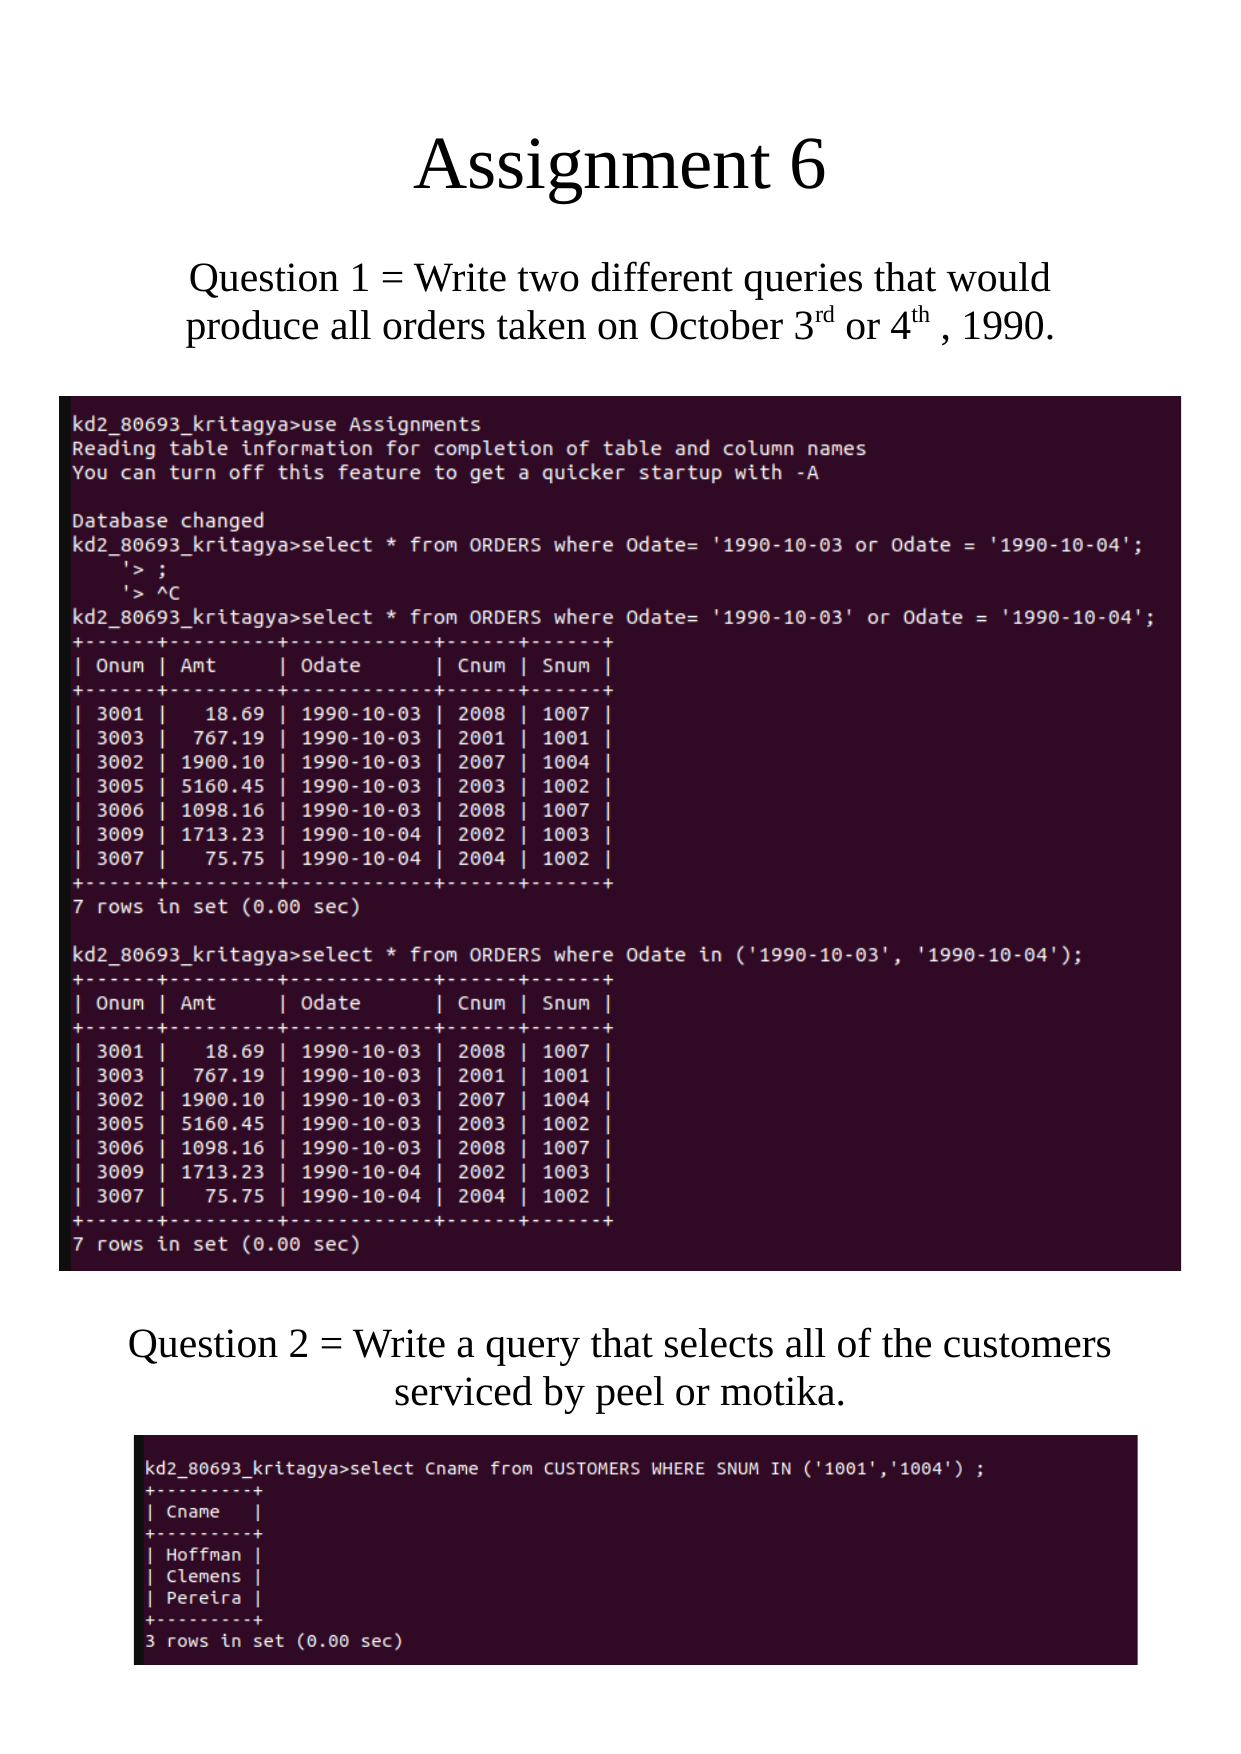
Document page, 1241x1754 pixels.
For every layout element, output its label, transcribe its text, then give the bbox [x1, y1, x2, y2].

text Question 2 = Write a query that selects all of the customers serviced by peel or motika. [118, 1318, 1122, 1414]
text Assignment 6 [118, 118, 1122, 204]
picture [133, 1435, 1138, 1665]
picture [59, 396, 1182, 1271]
text Question 1 = Write two different queries that would produce all orders taken on October 3rd or 4th , 1990. [118, 252, 1122, 348]
